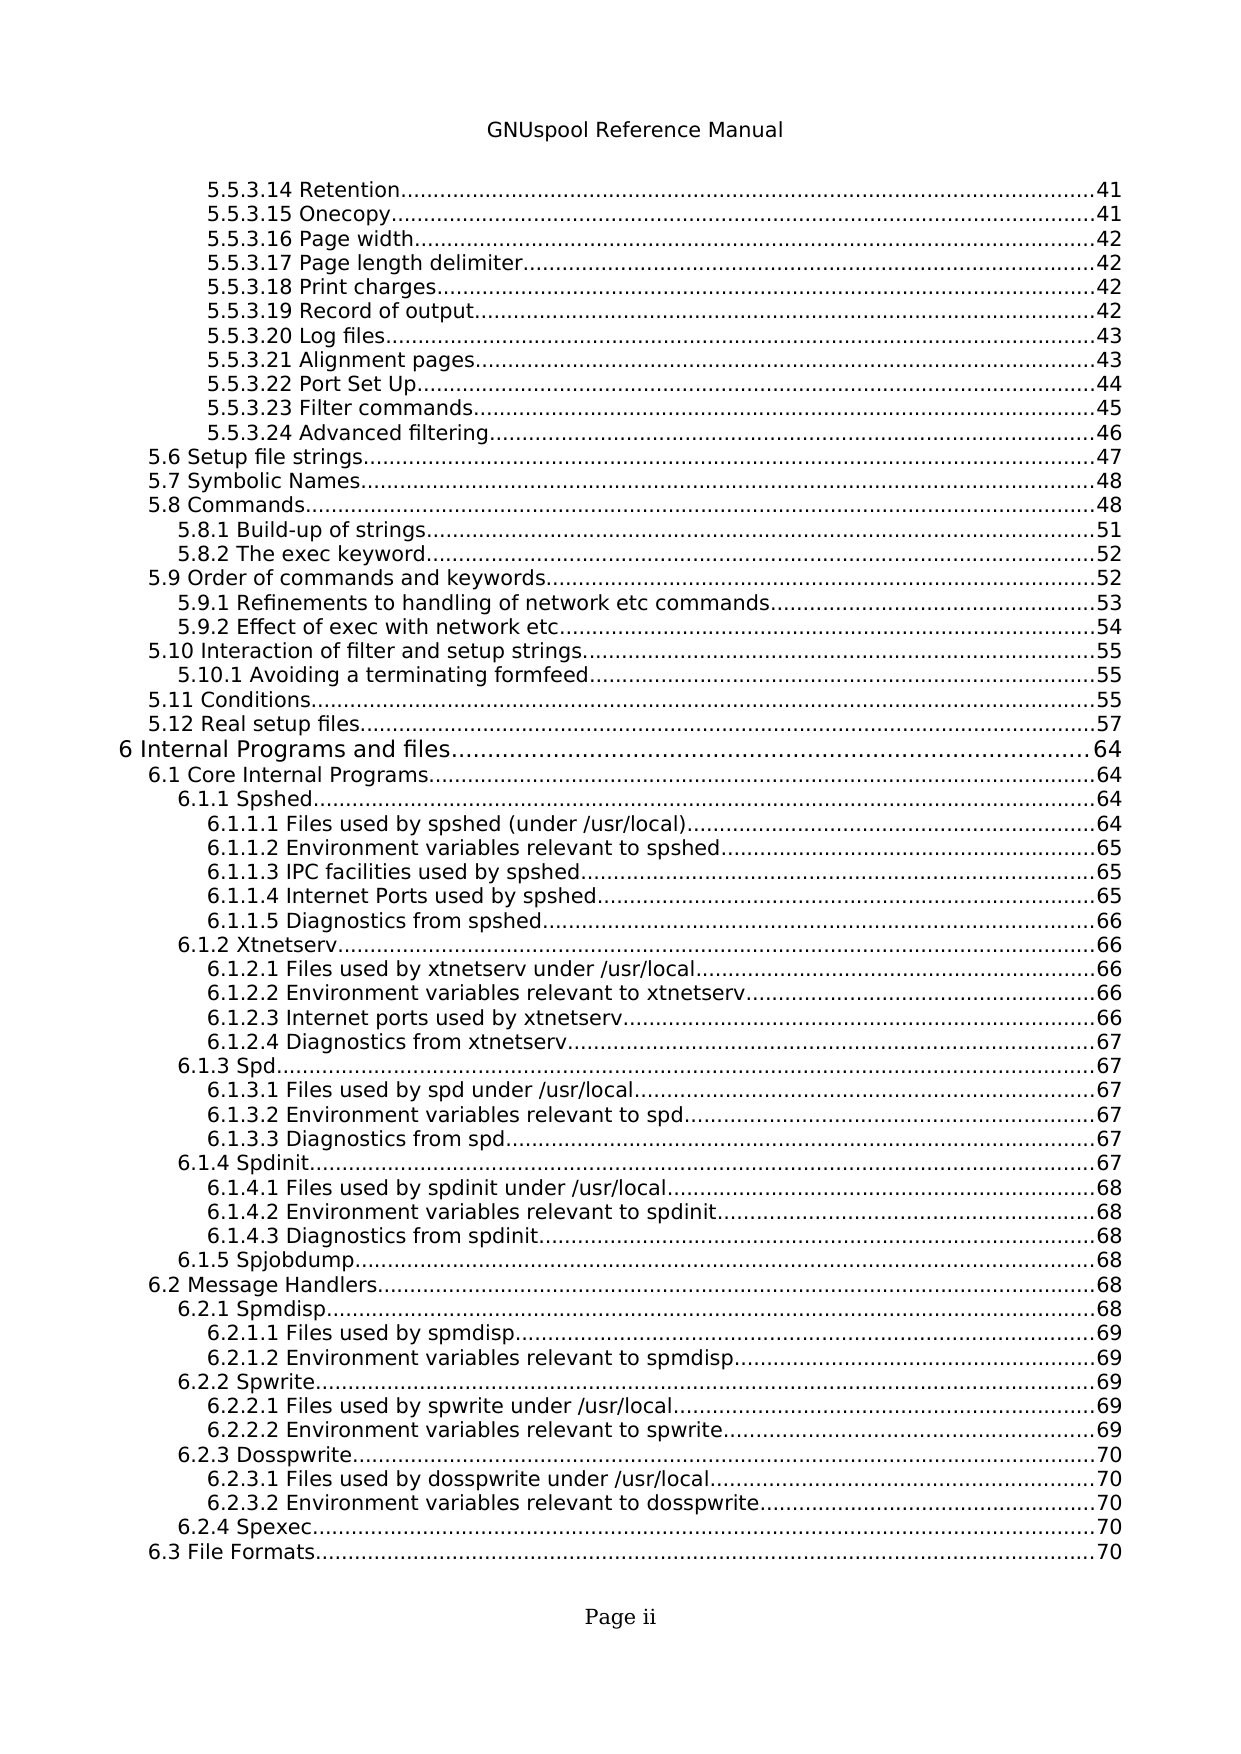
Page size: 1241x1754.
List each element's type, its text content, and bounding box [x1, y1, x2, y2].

text 5.5.3.19 Record of output. 42 [207, 299, 1122, 324]
text 6.1.2.3 Internet ports used by xtnetserv 66 [207, 1006, 1122, 1030]
text 5.5.3.17 Page length delimiter. 42 [207, 251, 1122, 275]
text 6.1.4.1 Files used by spdinit under /usr/local 68 [207, 1176, 1122, 1200]
text 6.1.1.3 IPC facilities used by spshed 65 [207, 860, 1122, 884]
text 6.1.3.3 Diagnostics from spd 67 [207, 1127, 1122, 1151]
text 6.2.2.1 Files used by spwrite under /usr/local 69 [207, 1394, 1122, 1418]
text 6.1.3.1 Files used by spd under /usr/local 67 [207, 1079, 1122, 1103]
text 6.1.2 Xtnetserv 66 [177, 933, 1122, 957]
text 5.9.2 Effect of exec with network etc 54 [177, 615, 1122, 639]
text 6.1.1.2 Environment variables relevant to spshed 65 [207, 836, 1122, 860]
text 6.1.2.2 Environment variables relevant to xtnetserv 66 [207, 982, 1122, 1006]
text 6.1.4.3 Diagnostics from spdinit 68 [207, 1224, 1122, 1248]
text 5.7 Symbolic Names. 48 [148, 469, 1122, 494]
text 6.2.4 Spexec 70 [177, 1516, 1122, 1540]
text 6.2.3.2 Environment variables relevant to dosspwrite 70 [207, 1491, 1122, 1516]
text 5.11 Conditions. 55 [148, 688, 1122, 712]
text 5.8 Commands 48 [148, 494, 1122, 518]
text 5.5.3.15 Onecopy 41 [207, 202, 1122, 227]
text 6.1 Core Internal Programs 64 [148, 763, 1122, 787]
text 5.5.3.16 Page width. 42 [207, 227, 1122, 251]
text 5.12 Real setup files. 57 [148, 712, 1122, 736]
text 6.1.2.4 Diagnostics from xtnetserv 67 [207, 1030, 1122, 1054]
text 6.1.1.5 Diagnostics from spshed 66 [207, 909, 1122, 933]
text 6.2.2.2 Environment variables relevant to spwrite 69 [207, 1418, 1122, 1443]
text 5.6 Setup file strings 47 [148, 445, 1122, 469]
text 6.1.1 Spshed 64 [177, 787, 1122, 812]
text 5.5.3.18 Print charges. 42 [207, 275, 1122, 299]
text 6.1.1.1 Files used by spshed (under /usr/local) 64 [207, 812, 1122, 836]
text 6.2 Message Handlers 68 [148, 1273, 1122, 1297]
text 5.9 Order of commands and keywords. 52 [148, 566, 1122, 591]
text 6.1.3 Spd 67 [177, 1054, 1122, 1079]
text 6.2.1.1 Files used by spmdisp 69 [207, 1321, 1122, 1346]
text 5.8.2 The exec keyword. 52 [177, 542, 1122, 566]
text 5.5.3.21 Alignment pages. 43 [207, 348, 1122, 372]
text 6.2.3 Dosspwrite 70 [177, 1443, 1122, 1467]
text 6.2.1 Spmdisp 68 [177, 1297, 1122, 1321]
text 5.10.1 Avoiding a terminating formfeed 55 [177, 663, 1122, 688]
text 6.3 File Formats 70 [148, 1540, 1122, 1564]
text 6.2.3.1 Files used by dosspwrite under /usr/local 70 [207, 1467, 1122, 1491]
text 6.1.3.2 Environment variables relevant to spd 67 [207, 1103, 1122, 1127]
text 5.10 Interaction of filter and setup strings. 55 [148, 639, 1122, 663]
text 6.1.4 Spdinit 67 [177, 1151, 1122, 1176]
text 6.1.1.4 Internet Ports used by spshed 65 [207, 884, 1122, 909]
text 5.5.3.20 Log files. 43 [207, 324, 1122, 348]
text 6.1.4.2 Environment variables relevant to spdinit 68 [207, 1200, 1122, 1224]
text 5.5.3.23 Filter commands. 45 [207, 397, 1122, 421]
text 6.1.5 Spjobdump 68 [177, 1248, 1122, 1273]
text 5.5.3.22 Port Set Up. 44 [207, 372, 1122, 397]
text 5.5.3.24 Advanced filtering. 46 [207, 421, 1122, 445]
text 5.9.1 Refinements to handling of network etc commands 53 [177, 591, 1122, 615]
text 6.2.2 Spwrite 69 [177, 1370, 1122, 1394]
text 6.2.1.2 Environment variables relevant to spmdisp 69 [207, 1346, 1122, 1370]
text 6.1.2.1 Files used by xtnetserv under /usr/local 66 [207, 957, 1122, 982]
text 5.5.3.14 Retention. 41 [207, 178, 1122, 202]
text 6 Internal Programs and files 64 [118, 736, 1122, 763]
text 5.8.1 Build-up of strings. 51 [177, 518, 1122, 542]
